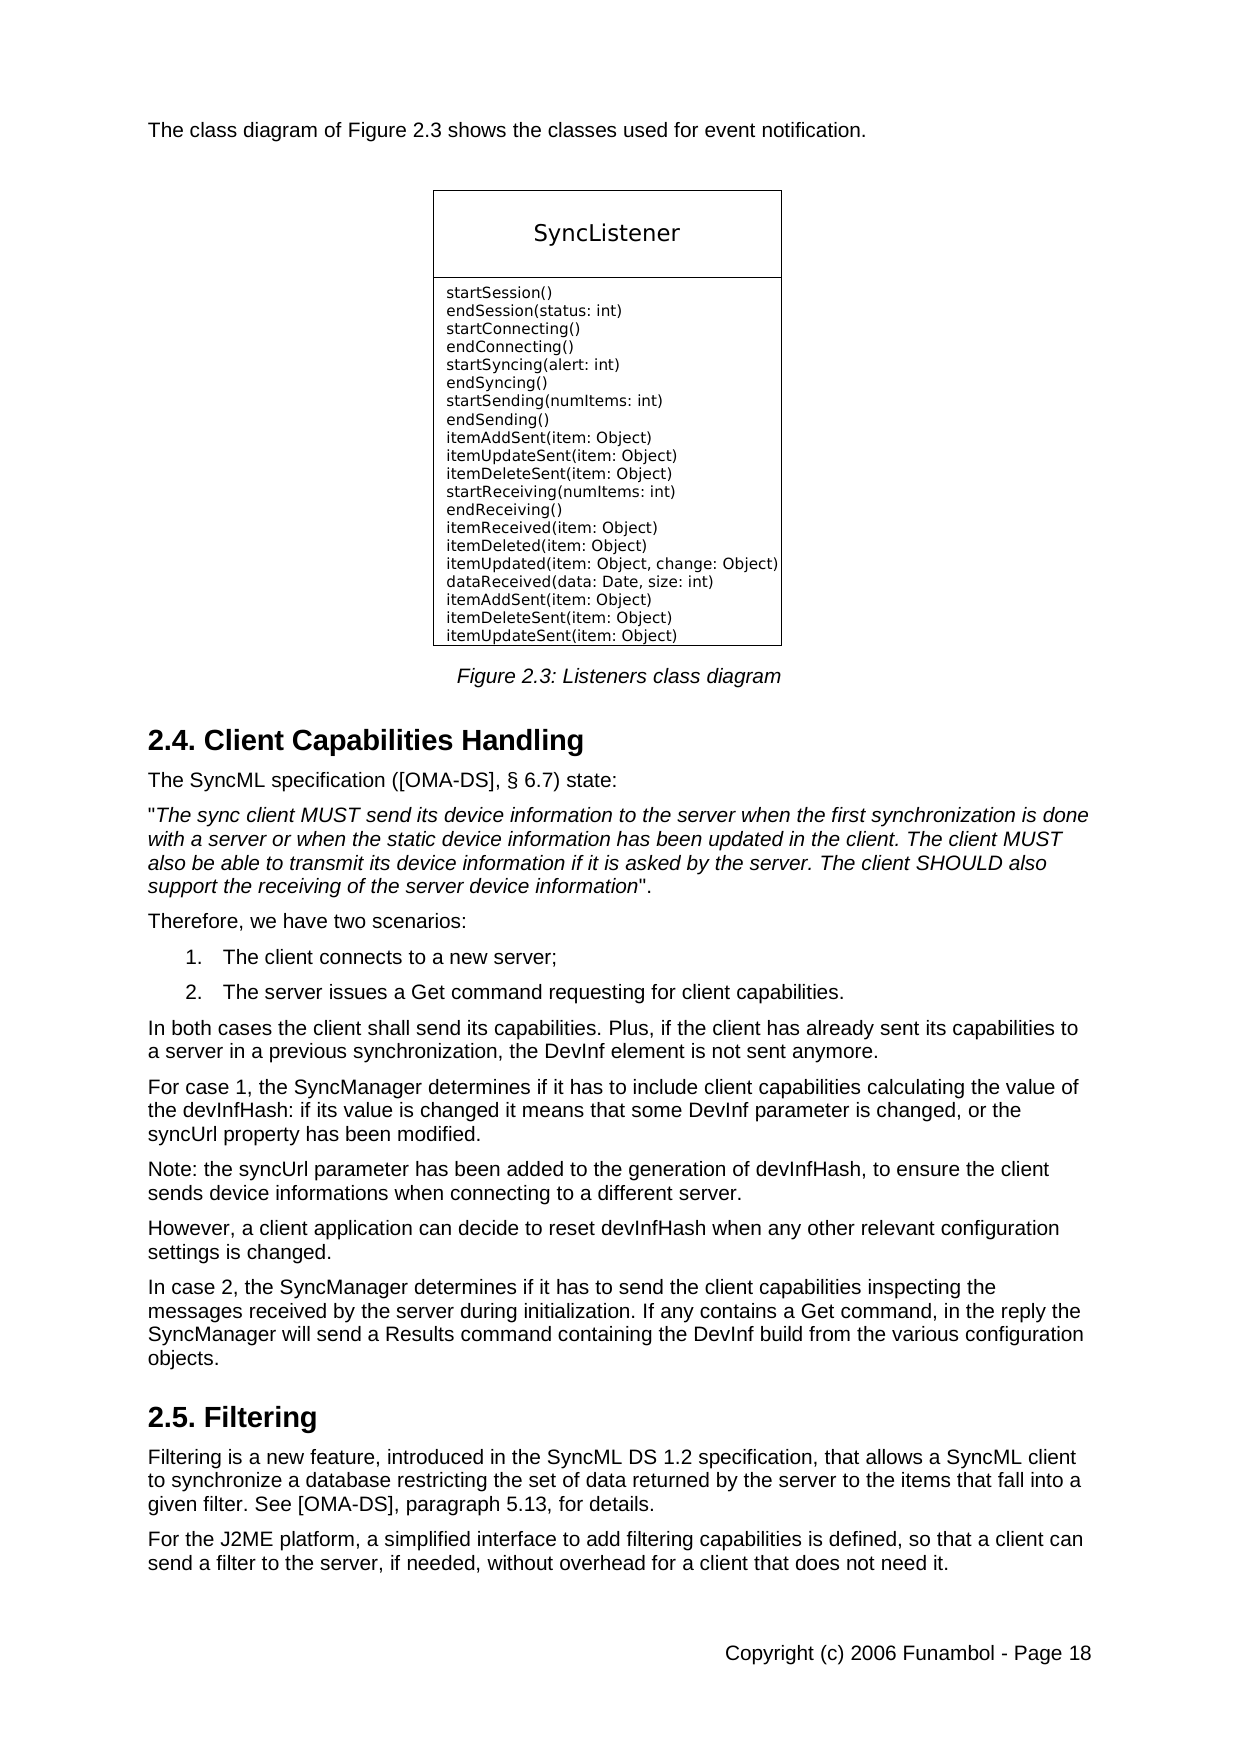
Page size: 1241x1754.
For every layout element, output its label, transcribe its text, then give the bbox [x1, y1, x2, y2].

list The client connects to a new server; [185, 945, 1093, 969]
subtitle Client Capabilities Handling [148, 173, 1093, 756]
text [177, 153, 1063, 164]
text In case 2, the SyncManager determines if it has to send the client capabilities inspecting the messages received by the server during initialization. If any contains a Get command, in the reply the SyncManager will send a Results command containing the DevInf build from the various configuration objects. [148, 1276, 1093, 1370]
text Figure 2.3: Listeners class diagram [177, 164, 1063, 688]
text [177, 688, 1063, 700]
text Filtering is a new feature, introduced in the SyncML DS 1.2 specification, that allows a SyncML client to synchronize a database restricting the set of data returned by the server to the items that fall into a given filter. See [OMA-DS], paragraph 5.13, for details. [148, 1445, 1093, 1516]
text The class diagram of Figure 2.3 shows the classes used for event notification. [148, 118, 1093, 142]
text For case 1, the SyncManager determines if it has to include client capabilities calculating the value of the devInfHash: if its value is changed it means that some DevInf parameter is changed, or the syncUrl property has been modified. [148, 1075, 1093, 1146]
list The server issues a Get command requesting for client capabilities. [185, 981, 1093, 1004]
subtitle Filtering [148, 1401, 1093, 1433]
text However, a client application can decide to reset devInfHash when any other relevant configuration settings is changed. [148, 1217, 1093, 1264]
text For the J2ME platform, a simplified interface to add filtering capabilities is defined, so that a client can send a filter to the server, if needed, without overhead for a client that does not need it. [148, 1528, 1093, 1575]
text In both cases the client shall send its capabilities. Plus, if the client has already sent its capabilities to a server in a previous synchronization, the DevInf element is not sent anymore. [148, 1016, 1093, 1063]
text "The sync client MUST send its device information to the server when the first synchronization is done with a server or when the static device information has been updated in the client. The client MUST also be able to transmit its device information if it is asked by the server. The client SHOULD also support the receiving of the server device information". [148, 804, 1093, 898]
text The SyncML specification ([OMA-DS], § 6.7) state: [148, 768, 1093, 792]
text Therefore, we have two scenarios: [148, 910, 1093, 933]
text Note: the syncUrl parameter has been added to the generation of devInfHash, to ensure the client sends device informations when connecting to a different server. [148, 1158, 1093, 1205]
